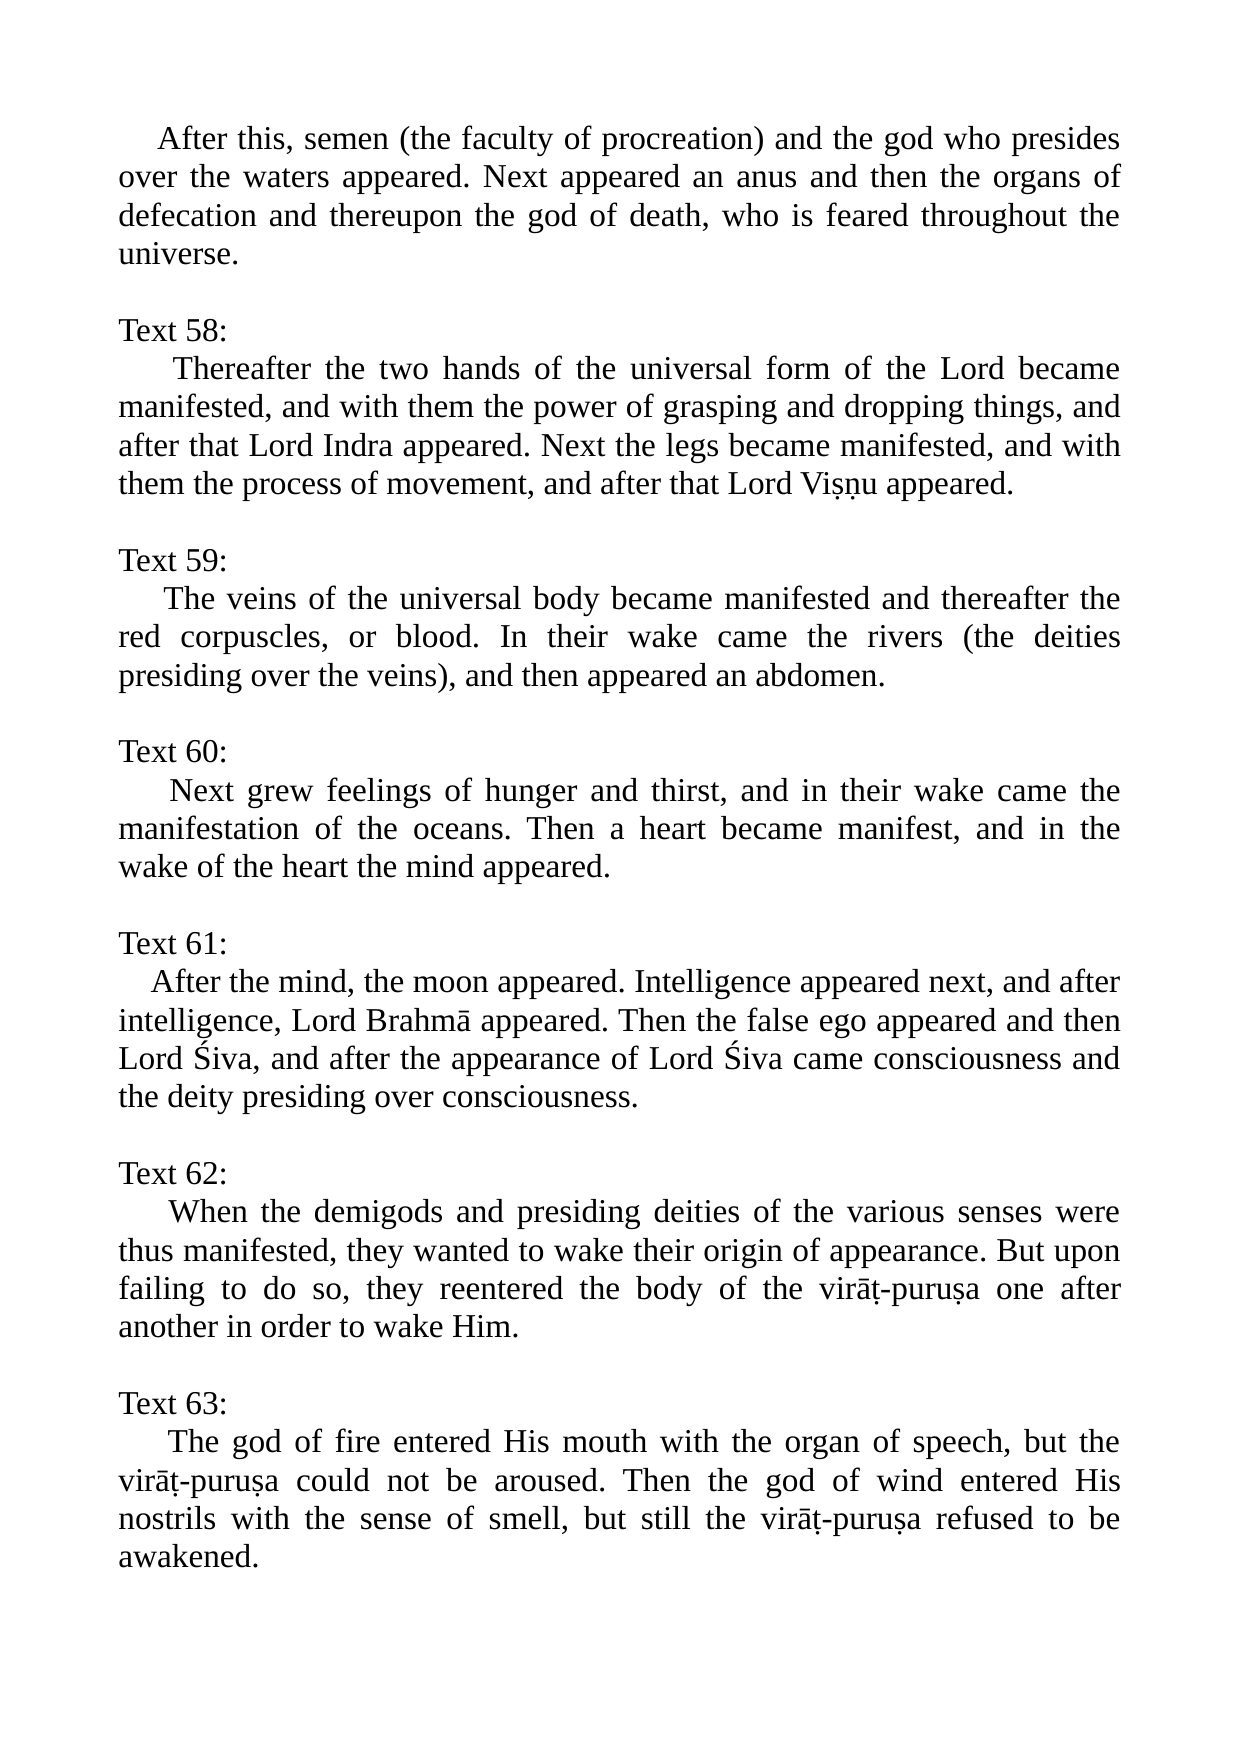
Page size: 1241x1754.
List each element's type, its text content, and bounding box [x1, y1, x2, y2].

text After the mind, the moon appeared. Intelligence appeared next, and after intelligence, Lord Brahmā appeared. Then the false ego appeared and then Lord Śiva, and after the appearance of Lord Śiva came consciousness and the deity presiding over consciousness. [118, 961, 1122, 1115]
text Text 61: [118, 923, 1122, 961]
text Text 59: [118, 540, 1122, 578]
text After this, semen (the faculty of procreation) and the god who presides over the waters appeared. Next appeared an anus and then the organs of defecation and thereupon the god of death, who is feared throughout the universe. [118, 118, 1122, 271]
text Next grew feelings of hunger and thirst, and in their wake came the manifestation of the oceans. Then a heart became manifest, and in the wake of the heart the mind appeared. [118, 770, 1122, 885]
text Thereafter the two hands of the universal form of the Lord became manifested, and with them the power of grasping and dropping things, and after that Lord Indra appeared. Next the legs became manifested, and with them the process of movement, and after that Lord Viṣṇu appeared. [118, 348, 1122, 501]
text Text 60: [118, 731, 1122, 770]
text The god of fire entered His mouth with the organ of speech, but the virāṭ-puruṣa could not be aroused. Then the god of wind entered His nostrils with the sense of smell, but still the virāṭ-puruṣa refused to be awakened. [118, 1421, 1122, 1575]
text The veins of the universal body became manifested and thereafter the red corpuscles, or blood. In their wake came the rivers (the deities presiding over the veins), and then appeared an abdomen. [118, 578, 1122, 693]
text Text 62: [118, 1153, 1122, 1191]
text Text 58: [118, 310, 1122, 348]
text Text 63: [118, 1383, 1122, 1421]
text When the demigods and presiding deities of the various senses were thus manifested, they wanted to wake their origin of appearance. But upon failing to do so, they reentered the body of the virāṭ-puruṣa one after another in order to wake Him. [118, 1191, 1122, 1345]
